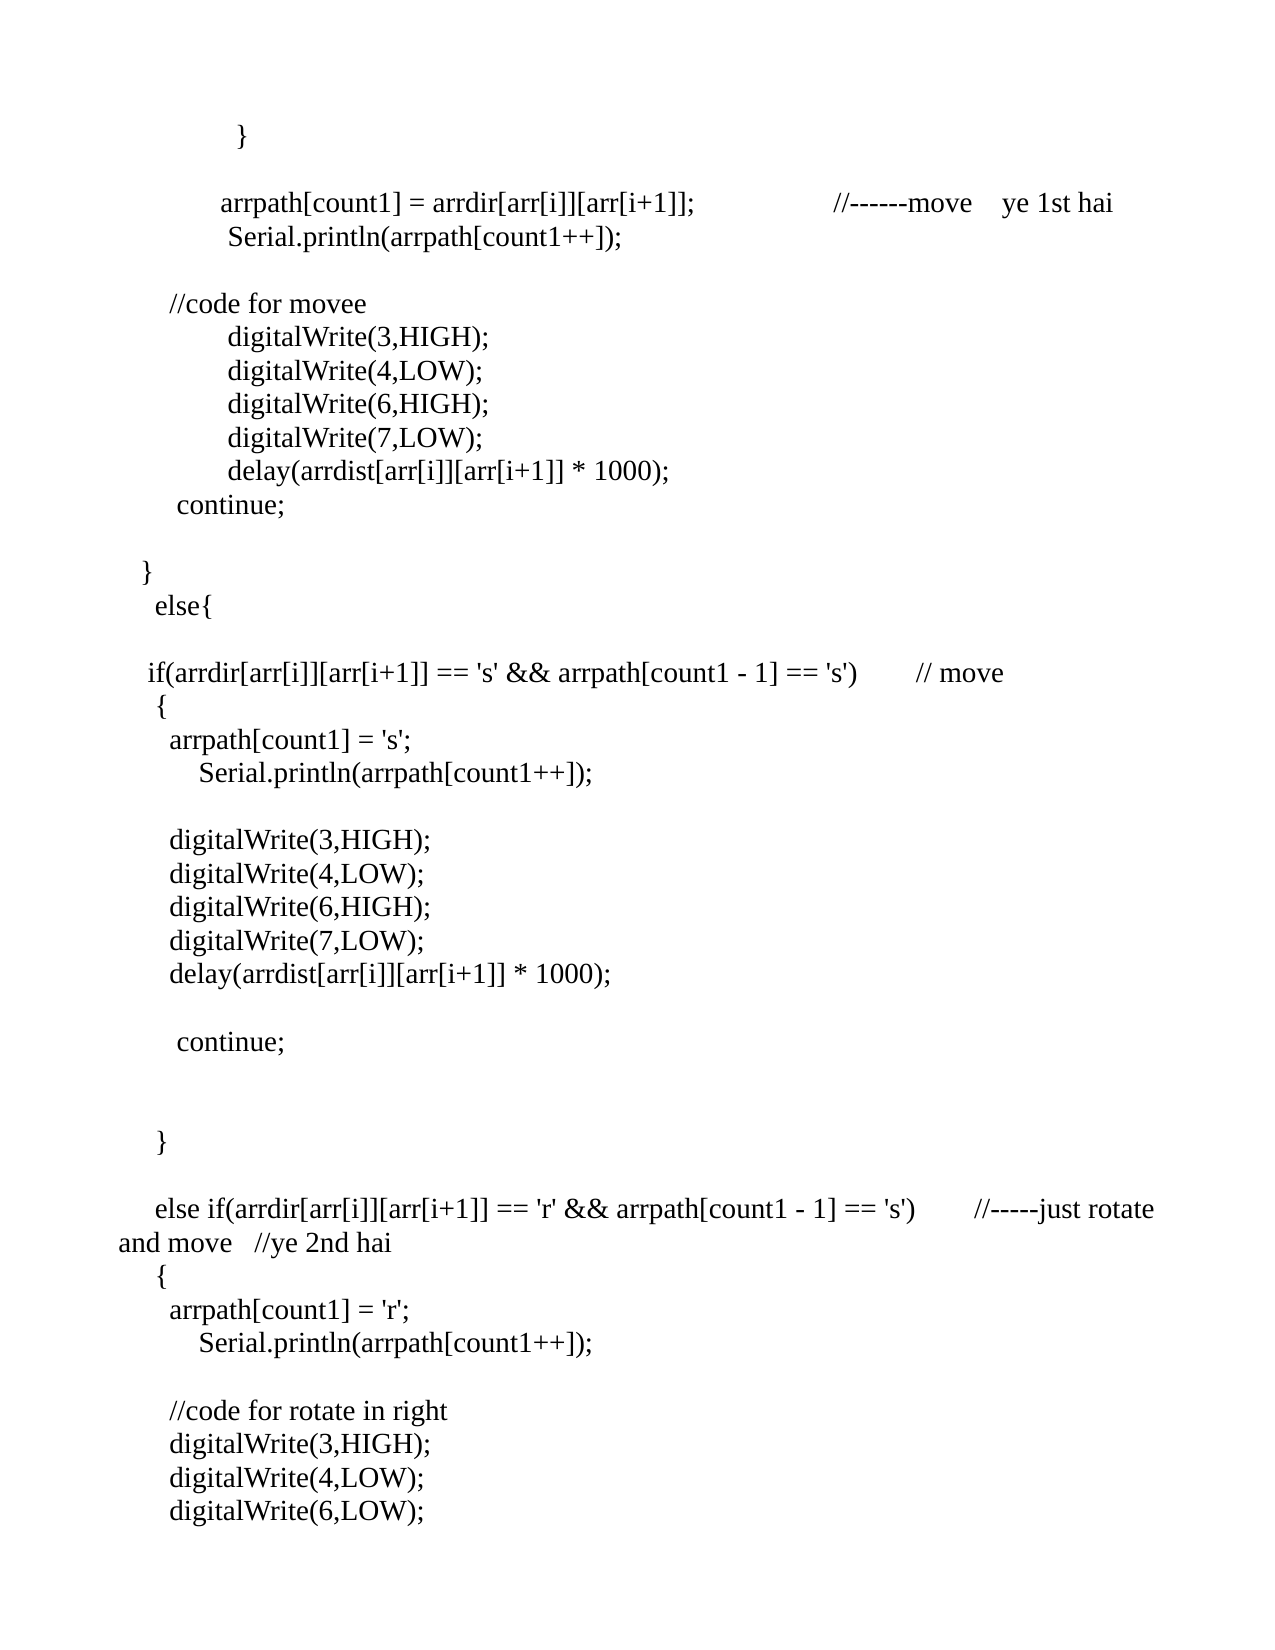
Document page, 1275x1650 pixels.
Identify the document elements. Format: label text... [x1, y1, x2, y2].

text digitalWrite(3,HIGH); [118, 822, 1157, 856]
text digitalWrite(3,HIGH); [118, 319, 1157, 353]
text digitalWrite(6,LOW); [118, 1493, 1157, 1527]
text arrpath[count1] = 's'; [118, 722, 1157, 755]
text digitalWrite(4,LOW); [118, 1460, 1157, 1493]
text digitalWrite(7,LOW); [118, 923, 1157, 957]
text delay(arrdist[arr[i]][arr[i+1]] * 1000); [118, 957, 1157, 990]
text digitalWrite(3,HIGH); [118, 1426, 1157, 1460]
text Serial.println(arrpath[count1++]); [118, 755, 1157, 789]
text digitalWrite(6,HIGH); [118, 889, 1157, 923]
text else{ [118, 588, 1157, 621]
text } [118, 554, 1157, 588]
text Serial.println(arrpath[count1++]); [118, 219, 1157, 252]
text } [118, 1124, 1157, 1158]
text arrpath[count1] = 'r'; [118, 1292, 1157, 1326]
text digitalWrite(7,LOW); [118, 420, 1157, 453]
text { [118, 688, 1157, 722]
text continue; [118, 1024, 1157, 1057]
text continue; [118, 487, 1157, 521]
text Serial.println(arrpath[count1++]); [118, 1326, 1157, 1359]
text //code for movee [118, 286, 1157, 319]
text } [118, 118, 1157, 152]
text delay(arrdist[arr[i]][arr[i+1]] * 1000); [118, 453, 1157, 487]
text digitalWrite(4,LOW); [118, 353, 1157, 386]
text digitalWrite(4,LOW); [118, 856, 1157, 889]
text else if(arrdir[arr[i]][arr[i+1]] == 'r' && arrpath[count1 - 1] == 's') //-----just rotate and move //ye 2nd hai [118, 1191, 1157, 1258]
text arrpath[count1] = arrdir[arr[i]][arr[i+1]]; //------move ye 1st hai [118, 185, 1157, 219]
text //code for rotate in right [118, 1393, 1157, 1426]
text digitalWrite(6,HIGH); [118, 386, 1157, 420]
text if(arrdir[arr[i]][arr[i+1]] == 's' && arrpath[count1 - 1] == 's') // move [118, 655, 1157, 688]
text { [118, 1258, 1157, 1292]
